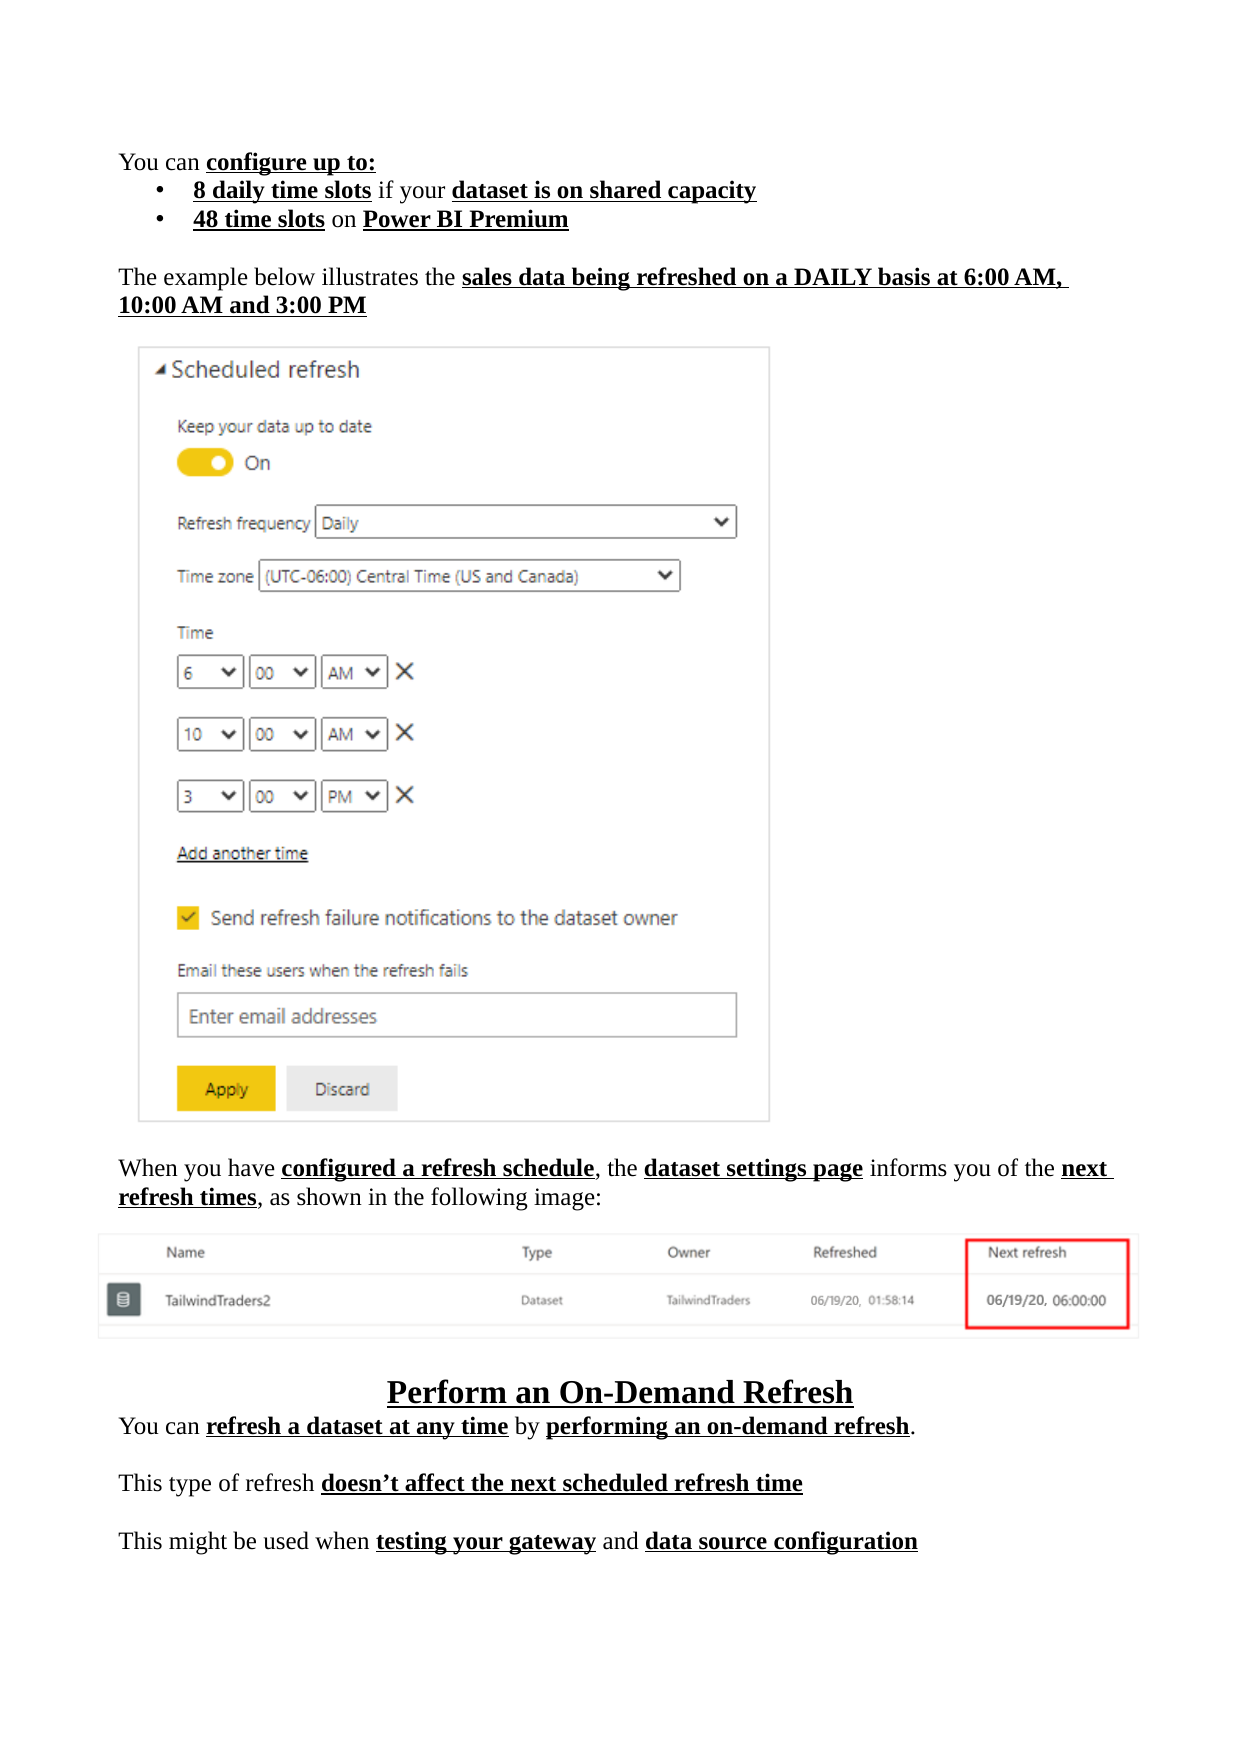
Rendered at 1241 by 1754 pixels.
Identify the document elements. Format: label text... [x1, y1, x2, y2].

text Perform an On-Demand Refresh [118, 1373, 1122, 1411]
text When you have configured a refresh schedule, the dataset settings page informs you of the next refresh times, as shown in the following image: [118, 1153, 1122, 1211]
picture [97, 1225, 1144, 1344]
text You can configure up to: [118, 147, 1122, 176]
text You can refresh a dataset at any time by performing an on-demand refresh. [118, 1411, 1122, 1440]
picture [132, 342, 775, 1127]
text This type of refresh doesn’t affect the next scheduled refresh time [118, 1468, 1122, 1497]
text This might be used when testing your gateway and data source configuration [118, 1526, 1122, 1555]
list 48 time slots on Power BI Premium [156, 204, 1122, 233]
list 8 daily time slots if your dataset is on shared capacity [156, 176, 1122, 204]
text The example below illustrates the sales data being refreshed on a DAILY basis at 6:00 AM, 10:00 AM and 3:00 PM [118, 262, 1122, 319]
